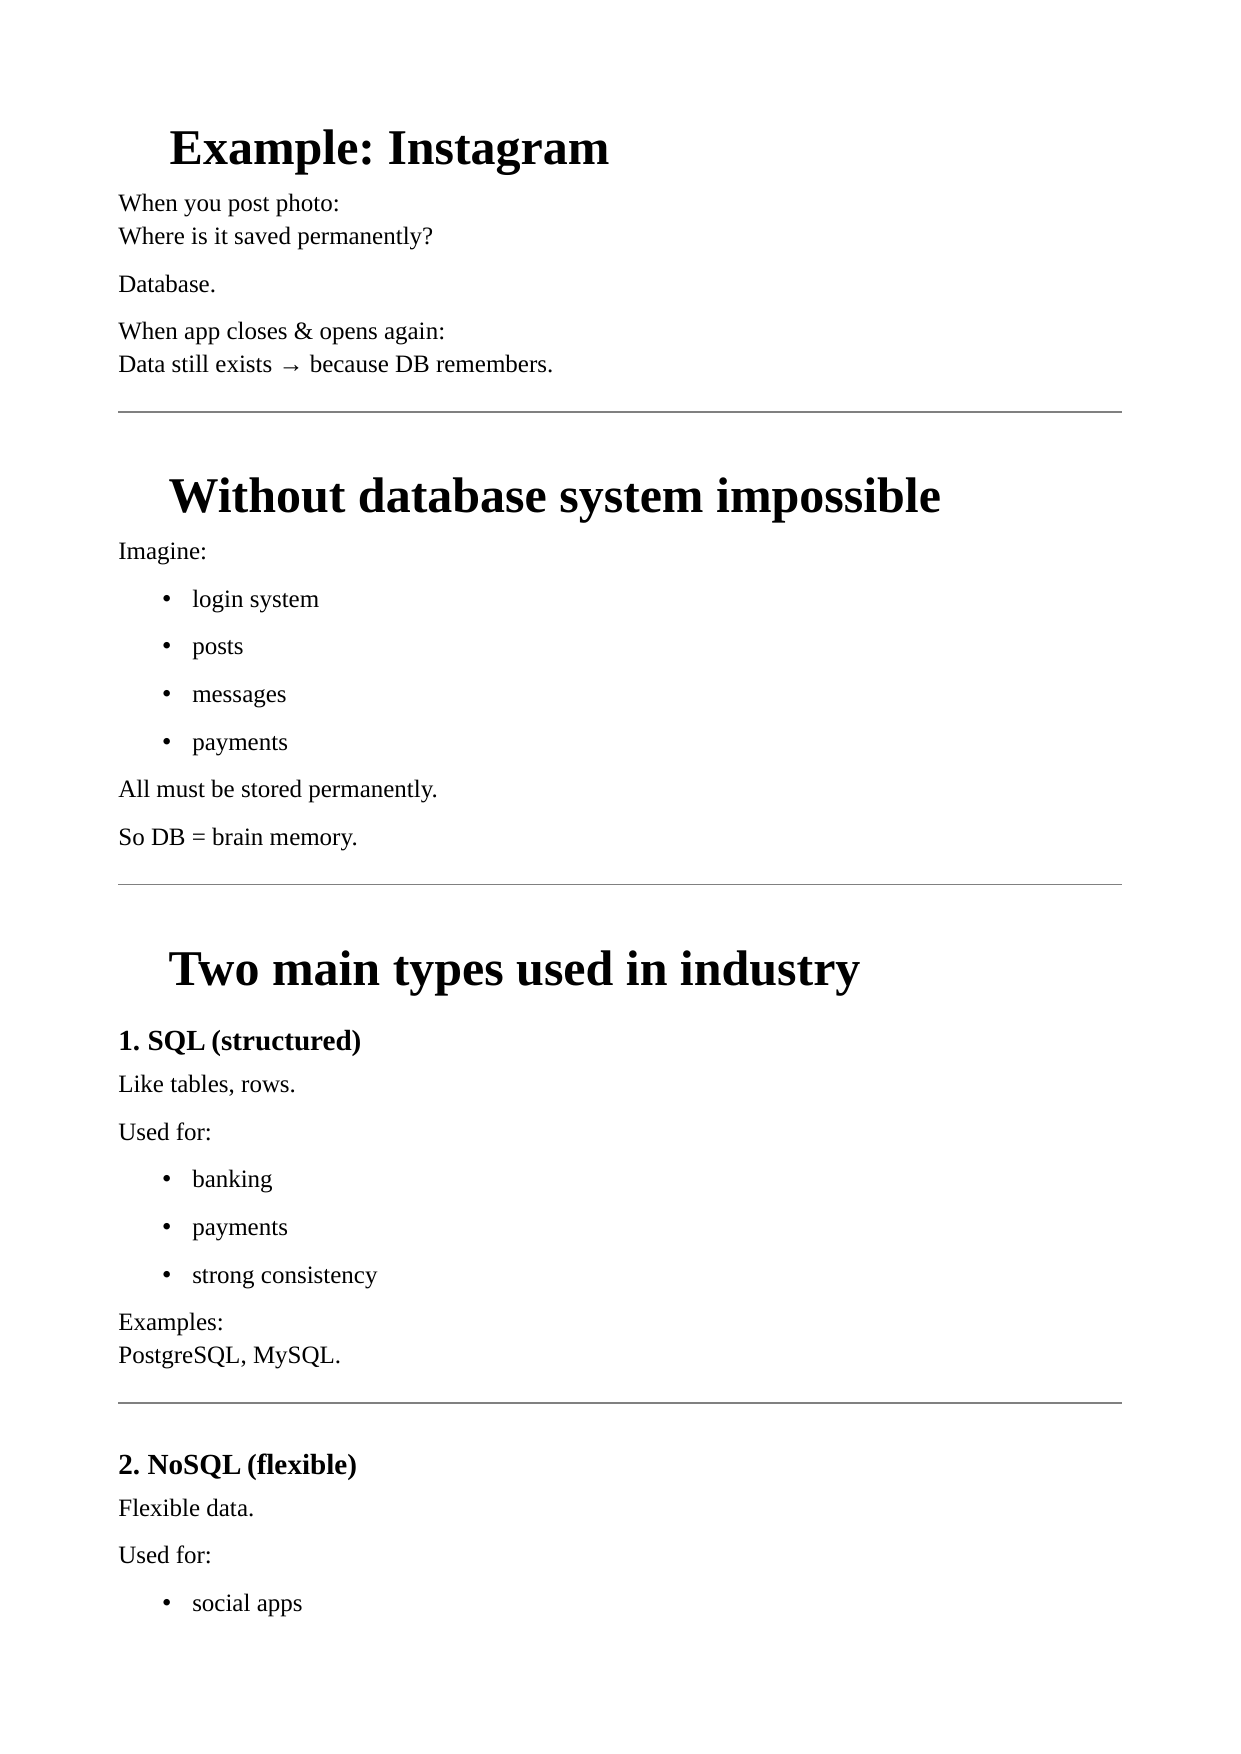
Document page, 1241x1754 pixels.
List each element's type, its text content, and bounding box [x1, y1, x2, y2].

subtitle 1. SQL (structured) [118, 1023, 1122, 1057]
list banking [162, 1164, 1122, 1193]
text So DB = brain memory. [118, 822, 1122, 851]
list payments [162, 1212, 1122, 1241]
list messages [162, 679, 1122, 708]
list login system [162, 584, 1122, 613]
list posts [162, 631, 1122, 660]
text Like tables, rows. [118, 1069, 1122, 1098]
text Used for: [118, 1117, 1122, 1146]
subtitle 2. NoSQL (flexible) [118, 1447, 1122, 1480]
text Imagine: [118, 536, 1122, 565]
text All must be stored permanently. [118, 774, 1122, 803]
subtitle 🧠 Two main types used in industry [118, 939, 1122, 996]
list social apps [162, 1588, 1122, 1617]
subtitle 🧠 Without database system impossible [118, 466, 1122, 524]
text Flexible data. [118, 1493, 1122, 1522]
subtitle 🧠 Example: Instagram [118, 118, 1122, 176]
text Examples: PostgreSQL, MySQL. [118, 1307, 1122, 1369]
list payments [162, 727, 1122, 755]
text When app closes & opens again: Data still exists → because DB remembers. [118, 316, 1122, 378]
text Used for: [118, 1541, 1122, 1569]
text When you post photo: Where is it saved permanently? [118, 188, 1122, 250]
list strong consistency [162, 1260, 1122, 1288]
text Database. [118, 269, 1122, 297]
